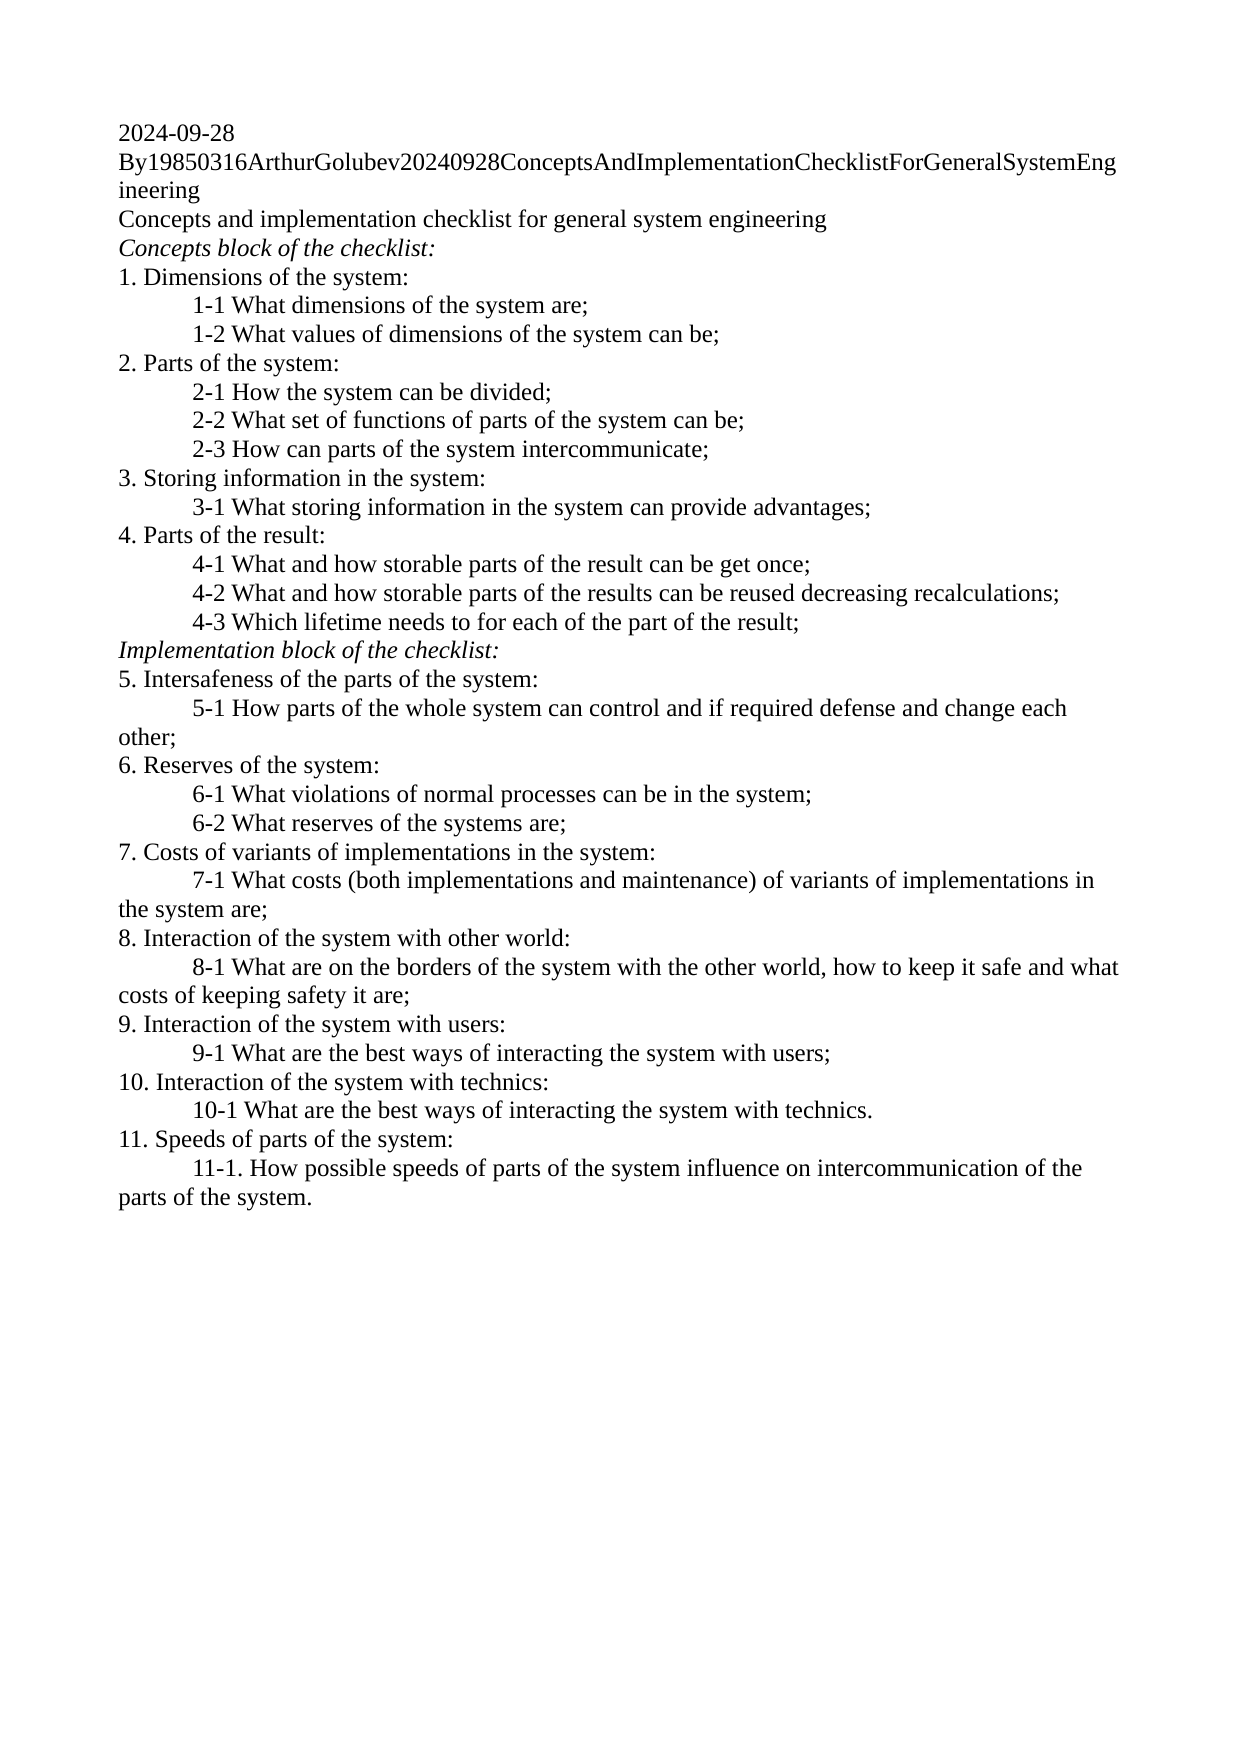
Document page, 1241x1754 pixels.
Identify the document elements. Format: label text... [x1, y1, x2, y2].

text 3. Storing information in the system: [118, 463, 1122, 492]
text 5. Intersafeness of the parts of the system: [118, 664, 1122, 693]
text 1-1 What dimensions of the system are; [118, 291, 1122, 319]
text 10. Interaction of the system with technics: [118, 1067, 1122, 1096]
text 2. Parts of the system: [118, 348, 1122, 377]
text 6. Reserves of the system: [118, 751, 1122, 779]
text 2024-09-28 [118, 118, 1122, 147]
text By19850316ArthurGolubev20240928ConceptsAndImplementationChecklistForGeneralSystemEngineering [118, 147, 1122, 204]
text 8. Interaction of the system with other world: [118, 923, 1122, 952]
text 11-1. How possible speeds of parts of the system influence on intercommunication of the parts of the system. [118, 1153, 1122, 1211]
text 10-1 What are the best ways of interacting the system with technics. [118, 1096, 1122, 1124]
text 9. Interaction of the system with users: [118, 1009, 1122, 1038]
text 5-1 How parts of the whole system can control and if required defense and change each other; [118, 693, 1122, 751]
text 1. Dimensions of the system: [118, 262, 1122, 291]
text 11. Speeds of parts of the system: [118, 1124, 1122, 1153]
text 6-2 What reserves of the systems are; [118, 808, 1122, 837]
text 4-2 What and how storable parts of the results can be reused decreasing recalculations; [118, 578, 1122, 607]
text Concepts and implementation checklist for general system engineering [118, 204, 1122, 233]
text 9-1 What are the best ways of interacting the system with users; [118, 1038, 1122, 1067]
text 7. Costs of variants of implementations in the system: [118, 837, 1122, 866]
text Concepts block of the checklist: [118, 233, 1122, 262]
text 4-3 Which lifetime needs to for each of the part of the result; [118, 607, 1122, 636]
text 6-1 What violations of normal processes can be in the system; [118, 779, 1122, 808]
text 2-3 How can parts of the system intercommunicate; [118, 434, 1122, 463]
text 7-1 What costs (both implementations and maintenance) of variants of implementations in the system are; [118, 866, 1122, 923]
text 4. Parts of the result: [118, 521, 1122, 549]
text 2-2 What set of functions of parts of the system can be; [118, 406, 1122, 434]
text 1-2 What values of dimensions of the system can be; [118, 319, 1122, 348]
text 2-1 How the system can be divided; [118, 377, 1122, 406]
text Implementation block of the checklist: [118, 636, 1122, 664]
text 4-1 What and how storable parts of the result can be get once; [118, 549, 1122, 578]
text 8-1 What are on the borders of the system with the other world, how to keep it safe and what costs of keeping safety it are; [118, 952, 1122, 1009]
text 3-1 What storing information in the system can provide advantages; [118, 492, 1122, 521]
